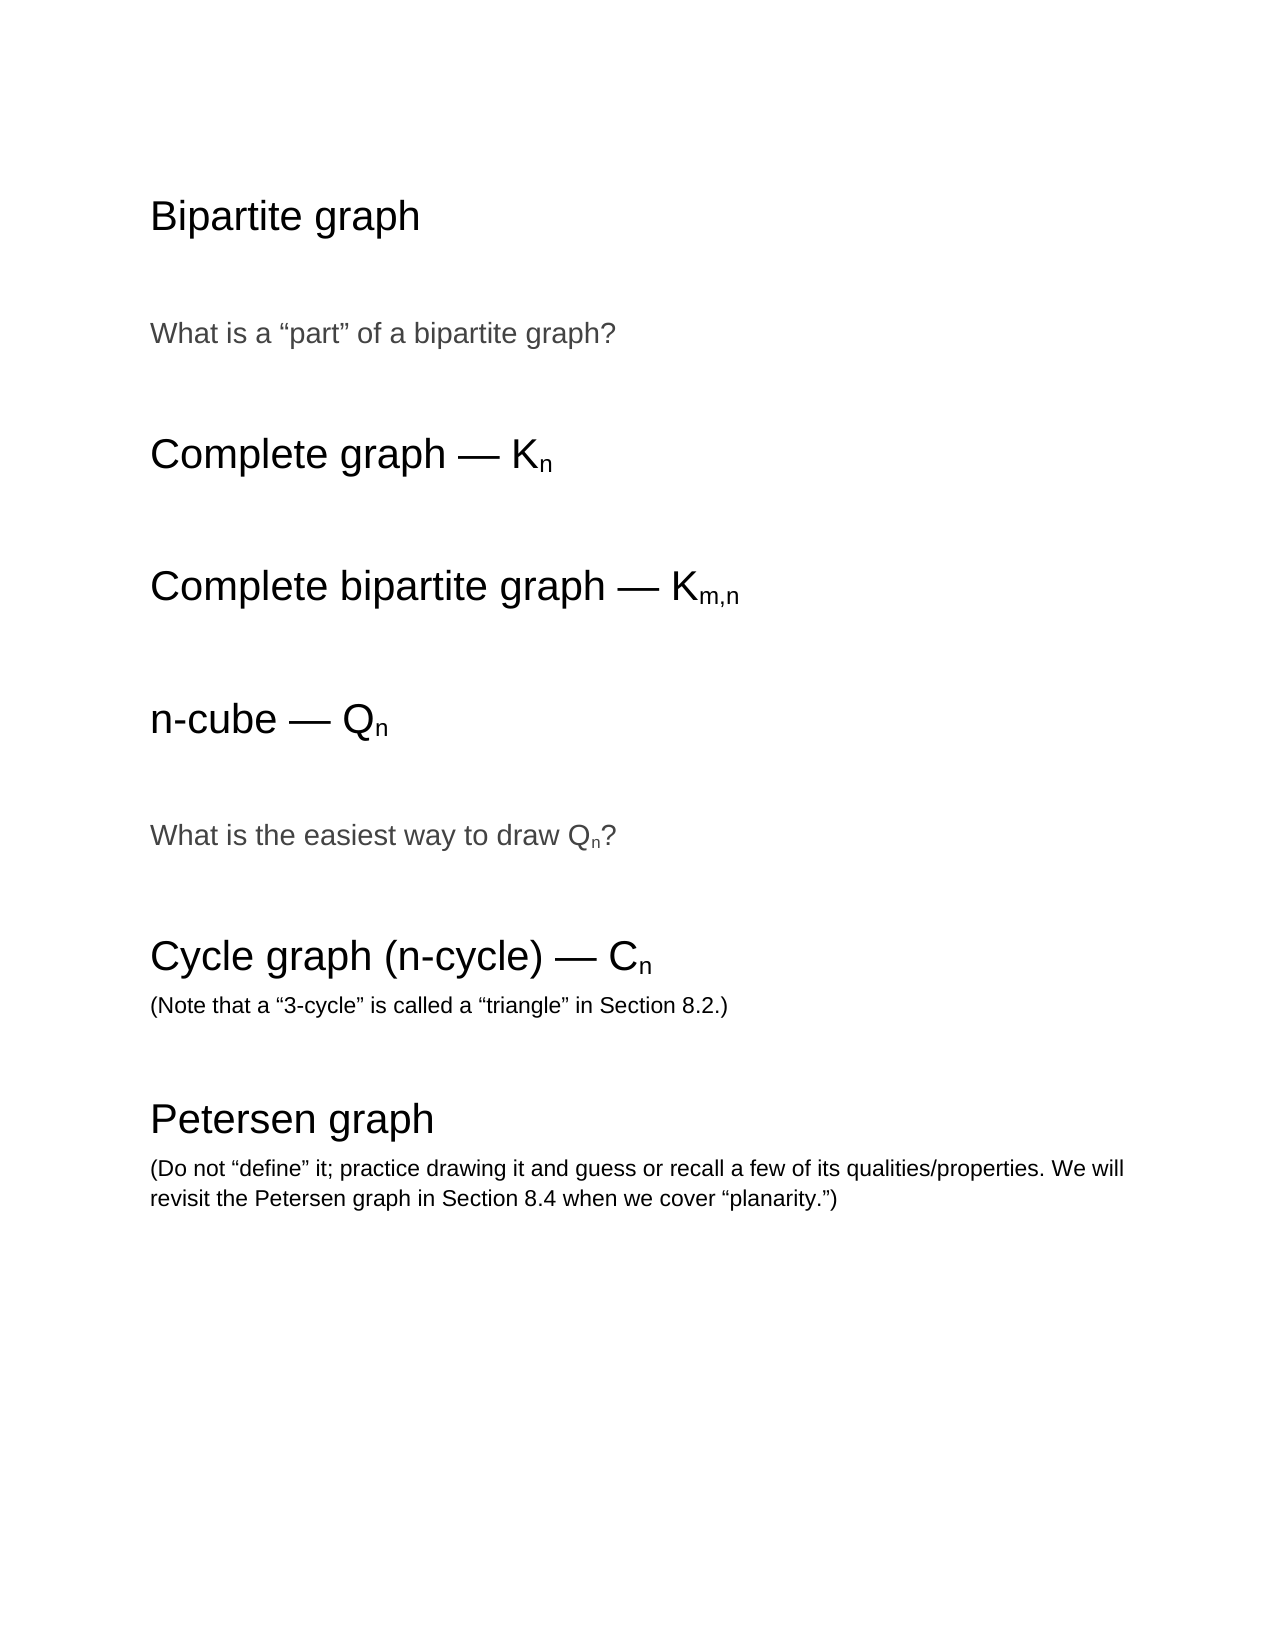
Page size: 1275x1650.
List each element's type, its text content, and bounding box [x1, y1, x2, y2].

subtitle What is a “part” of a bipartite graph? [150, 316, 1125, 349]
subtitle Bipartite graph [150, 192, 1125, 239]
text (Do not “define” it; practice drawing it and guess or recall a few of its qualities/properties. We will revisit the Petersen graph in Section 8.4 when we cover “planarity.”) [150, 1154, 1125, 1211]
subtitle What is the easiest way to draw Qn? [150, 818, 1125, 851]
subtitle Complete bipartite graph — Km,n [150, 562, 1125, 609]
subtitle Complete graph — Kn [150, 429, 1125, 477]
text (Note that a “3-cycle” is called a “triangle” in Section 8.2.) [150, 992, 1125, 1018]
subtitle Petersen graph [150, 1094, 1125, 1142]
subtitle Cycle graph (n-cycle) — Cn [150, 932, 1125, 979]
subtitle n-cube — Qn [150, 694, 1125, 742]
